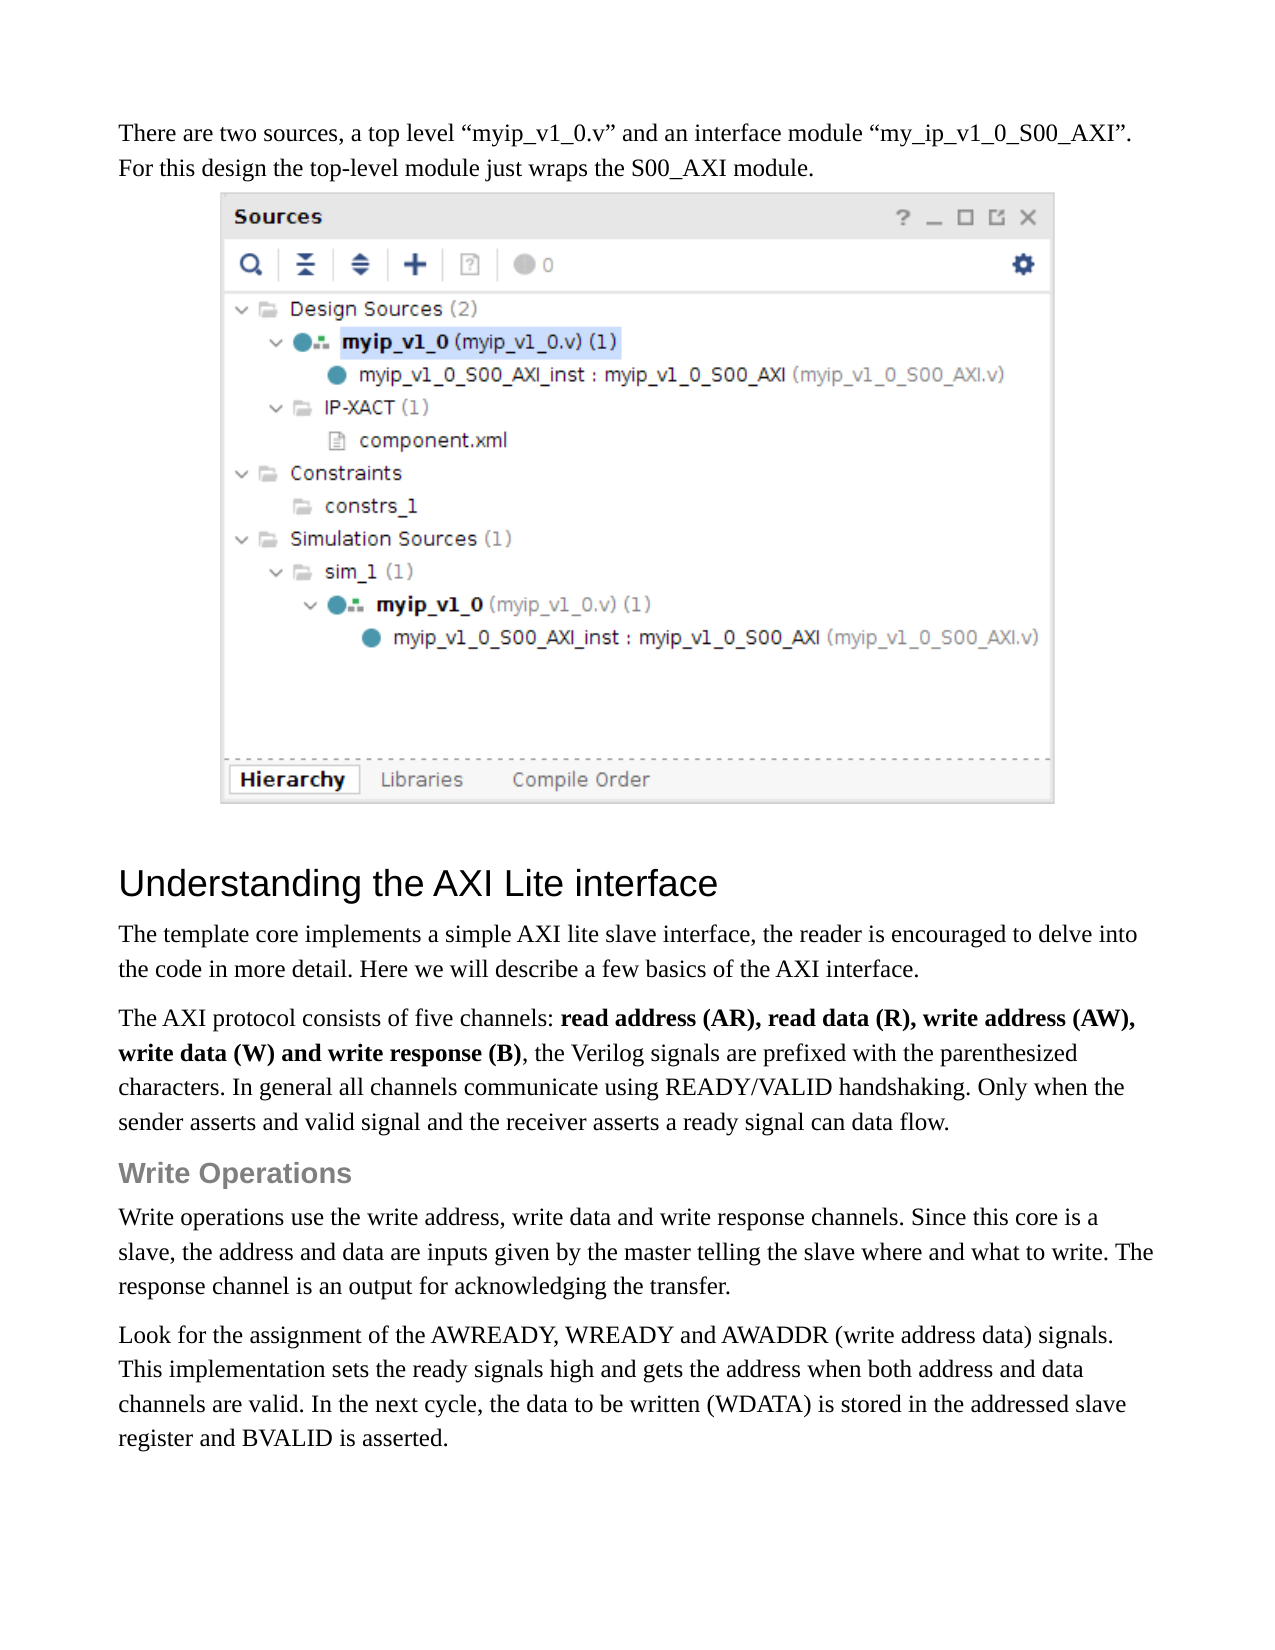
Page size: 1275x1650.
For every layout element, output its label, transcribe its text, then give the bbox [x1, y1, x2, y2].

picture [220, 191, 1055, 804]
text Write operations use the write address, write data and write response channels. Since this core is a slave, the address and data are inputs given by the master telling the slave where and what to write. The response channel is an output for acknowledging the transfer. [118, 1202, 1157, 1300]
text There are two sources, a top level “myip_v1_0.v” and an interface module “my_ip_v1_0_S00_AXI”. For this design the top-level module just wraps the S00_AXI module. [118, 118, 1157, 181]
text Look for the assignment of the AWREADY, WREADY and AWADDR (write address data) signals. This implementation sets the ready signals high and gets the address when both address and data channels are valid. In the next cycle, the data to be written (WDATA) is stored in the addressed slave register and BVALID is asserted. [118, 1320, 1157, 1452]
subtitle Write Operations [118, 1156, 1157, 1189]
text The template core implements a simple AXI lite slave interface, the reader is encouraged to delve into the code in more detail. Here we will describe a few basics of the AXI interface. [118, 919, 1157, 983]
subtitle Understanding the AXI Lite interface [118, 862, 1157, 905]
text The AXI protocol consists of five channels: read address (AR), read data (R), write address (AW), write data (W) and write response (B), the Verilog signals are prefixed with the parenthesized characters. In general all channels communicate using READY/VALID handshaking. Only when the sender asserts and valid signal and the receiver asserts a ready signal can data flow. [118, 1003, 1157, 1136]
